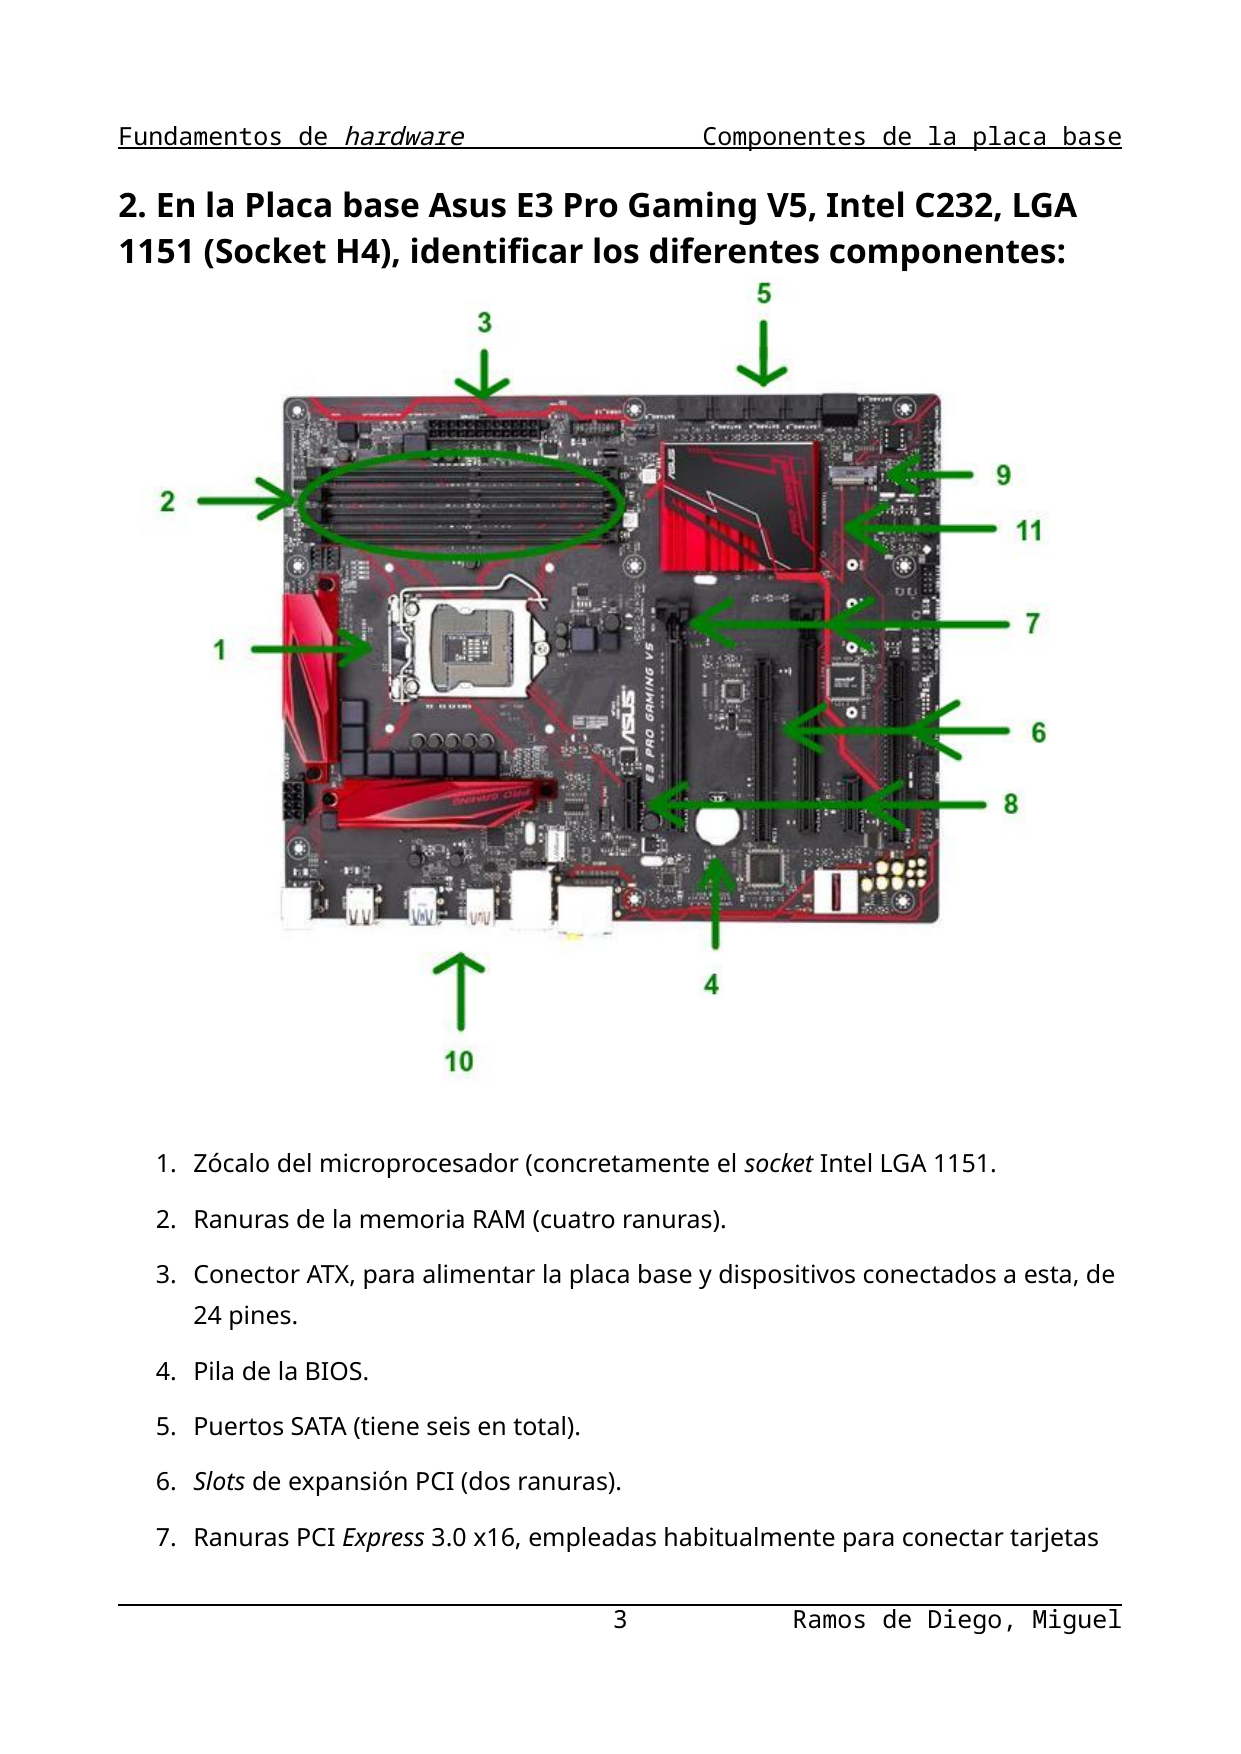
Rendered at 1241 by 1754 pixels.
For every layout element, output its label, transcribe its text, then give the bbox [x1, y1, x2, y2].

list Zócalo del microprocesador (concretamente el socket Intel LGA 1151. [156, 1146, 1122, 1180]
list Conector ATX, para alimentar la placa base y dispositivos conectados a esta, de 24 pines. [156, 1257, 1122, 1332]
picture [118, 274, 1108, 1084]
list Puertos SATA (tiene seis en total). [156, 1408, 1122, 1443]
list Pila de la BIOS. [156, 1353, 1122, 1387]
list Ranuras PCI Express 3.0 x16, empleadas habitualmente para conectar tarjetas [156, 1519, 1122, 1553]
list Ranuras de la memoria RAM (cuatro ranuras). [156, 1201, 1122, 1236]
list Slots de expansión PCI (dos ranuras). [156, 1464, 1122, 1498]
subtitle 2. En la Placa base Asus E3 Pro Gaming V5, Intel C232, LGA 1151 (Socket H4), identificar los diferentes componentes: [118, 182, 1122, 273]
